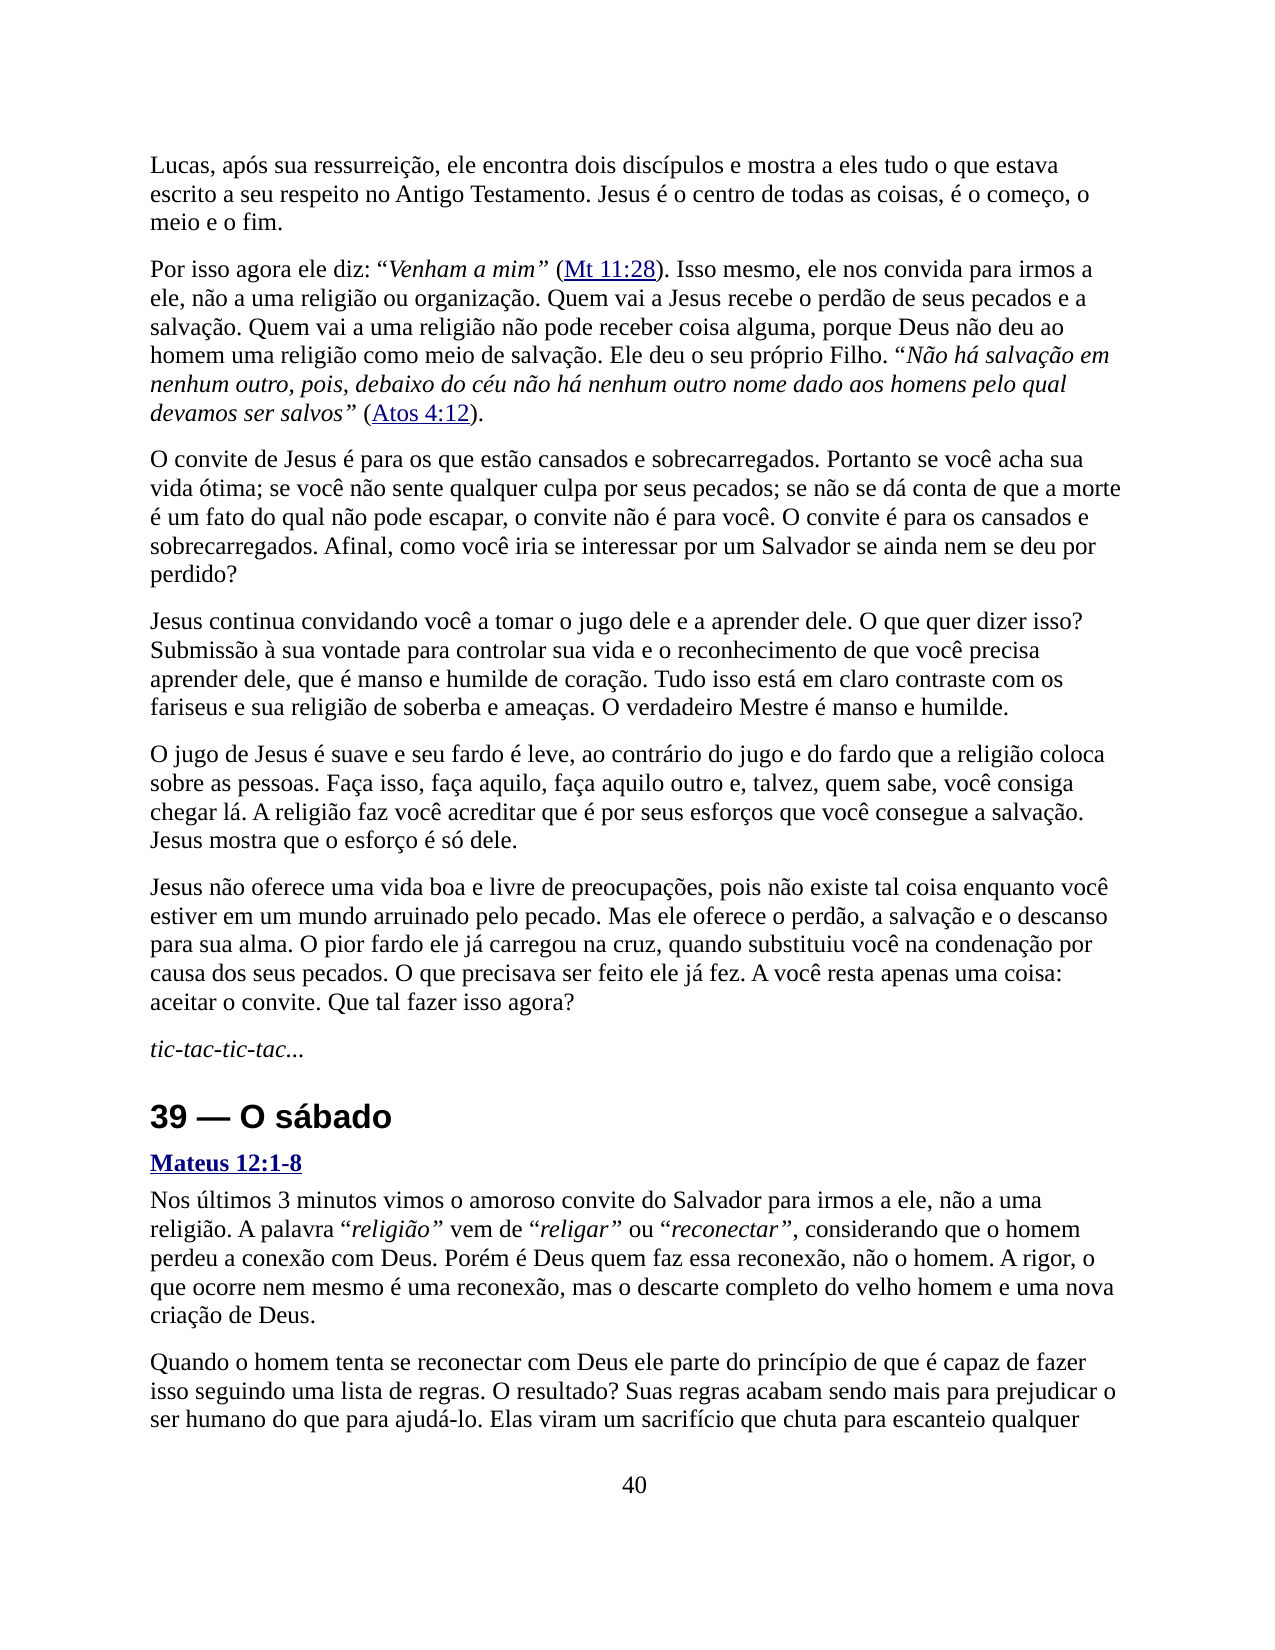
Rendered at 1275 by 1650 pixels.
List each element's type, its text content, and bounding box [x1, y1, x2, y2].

text tic-tac-tic-tac... [150, 1034, 1125, 1062]
text O convite de Jesus é para os que estão cansados e sobrecarregados. Portanto se você acha sua vida ótima; se você não sente qualquer culpa por seus pecados; se não se dá conta de que a morte é um fato do qual não pode escapar, o convite não é para você. O convite é para os cansados e sobrecarregados. Afinal, como você iria se interessar por um Salvador se ainda nem se deu por perdido? [150, 444, 1125, 588]
text Mateus 12:1-8 [150, 1148, 1125, 1176]
text Jesus não oferece uma vida boa e livre de preocupações, pois não existe tal coisa enquanto você estiver em um mundo arruinado pelo pecado. Mas ele oferece o perdão, a salvação e o descanso para sua alma. O pior fardo ele já carregou na cruz, quando substituiu você na condenação por causa dos seus pecados. O que precisava ser feito ele já fez. A você resta apenas uma coisa: aceitar o convite. Que tal fazer isso agora? [150, 872, 1125, 1016]
text Quando o homem tenta se reconectar com Deus ele parte do princípio de que é capaz de fazer isso seguindo uma lista de regras. O resultado? Suas regras acabam sendo mais para prejudicar o ser humano do que para ajudá-lo. Elas viram um sacrifício que chuta para escanteio qualquer [150, 1347, 1125, 1433]
subtitle 39 — O sábado [150, 1096, 1125, 1135]
text Jesus continua convidando você a tomar o jugo dele e a aprender dele. O que quer dizer isso? Submissão à sua vontade para controlar sua vida e o reconhecimento de que você precisa aprender dele, que é manso e humilde de coração. Tudo isso está em claro contraste com os fariseus e sua religião de soberba e ameaças. O verdadeiro Mestre é manso e humilde. [150, 606, 1125, 721]
text O jugo de Jesus é suave e seu fardo é leve, ao contrário do jugo e do fardo que a religião coloca sobre as pessoas. Faça isso, faça aquilo, faça aquilo outro e, talvez, quem sabe, você consiga chegar lá. A religião faz você acreditar que é por seus esforços que você consegue a salvação. Jesus mostra que o esforço é só dele. [150, 739, 1125, 854]
text Nos últimos 3 minutos vimos o amoroso convite do Salvador para irmos a ele, não a uma religião. A palavra “religião” vem de “religar” ou “reconectar”, considerando que o homem perdeu a conexão com Deus. Porém é Deus quem faz essa reconexão, não o homem. A rigor, o que ocorre nem mesmo é uma reconexão, mas o descarte completo do velho homem e uma nova criação de Deus. [150, 1185, 1125, 1329]
text Lucas, após sua ressurreição, ele encontra dois discípulos e mostra a eles tudo o que estava escrito a seu respeito no Antigo Testamento. Jesus é o centro de todas as coisas, é o começo, o meio e o fim. [150, 150, 1125, 236]
text Por isso agora ele diz: “Venham a mim” (Mt 11:28). Isso mesmo, ele nos convida para irmos a ele, não a uma religião ou organização. Quem vai a Jesus recebe o perdão de seus pecados e a salvação. Quem vai a uma religião não pode receber coisa alguma, porque Deus não deu ao homem uma religião como meio de salvação. Ele deu o seu próprio Filho. “Não há salvação em nenhum outro, pois, debaixo do céu não há nenhum outro nome dado aos homens pelo qual devamos ser salvos” (Atos 4:12). [150, 254, 1125, 427]
